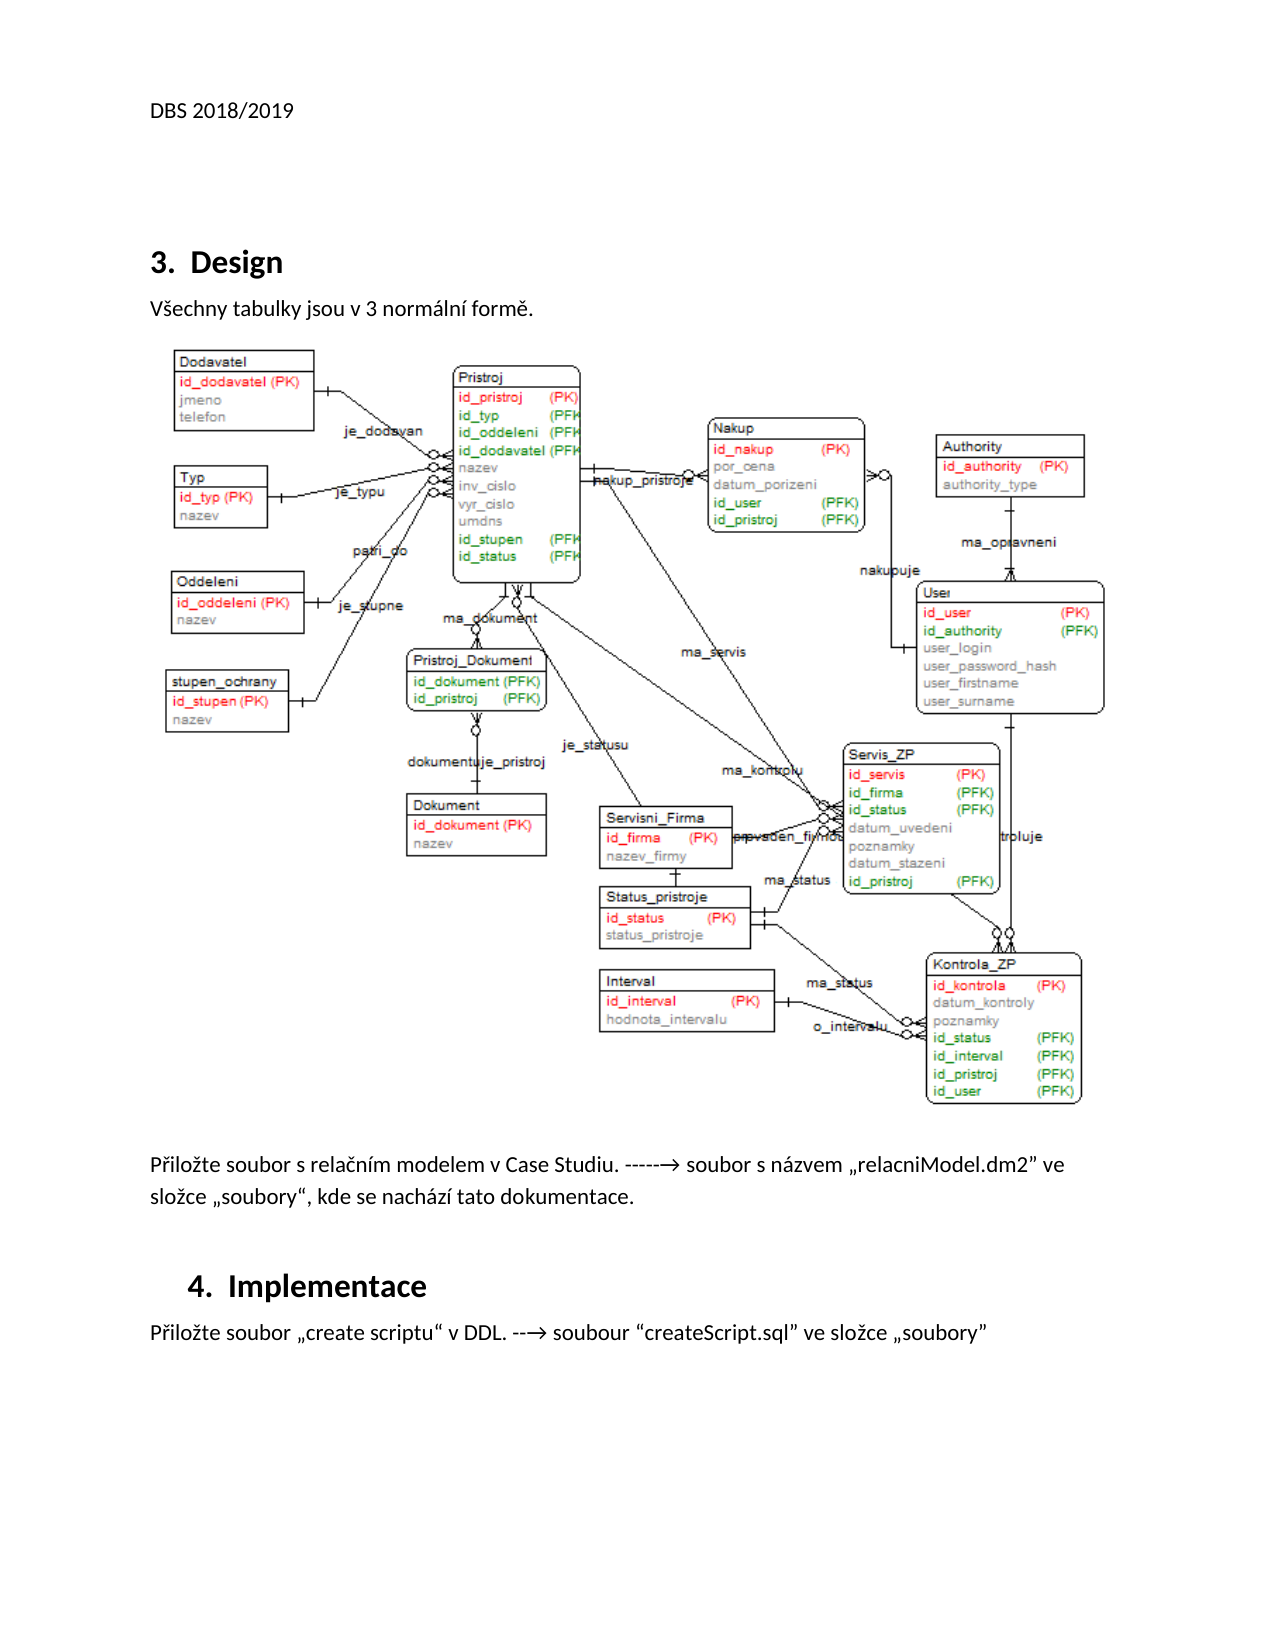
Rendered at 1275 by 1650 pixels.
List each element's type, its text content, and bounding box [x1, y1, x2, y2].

picture [150, 326, 1125, 1110]
text Přiložte soubor „create scriptu“ v DDL. --→ soubour “createScript.sql” ve složce „soubory” [150, 1318, 1125, 1346]
subtitle 4. Implementace [187, 1265, 1125, 1305]
text Přiložte soubor s relačním modelem v Case Studiu. -----→ soubor s názvem „relacniModel.dm2” ve složce „soubory“, kde se nachází tato dokumentace. [150, 1150, 1125, 1211]
subtitle 3. Design [150, 241, 1125, 281]
text Všechny tabulky jsou v 3 normální formě. [150, 294, 1125, 322]
